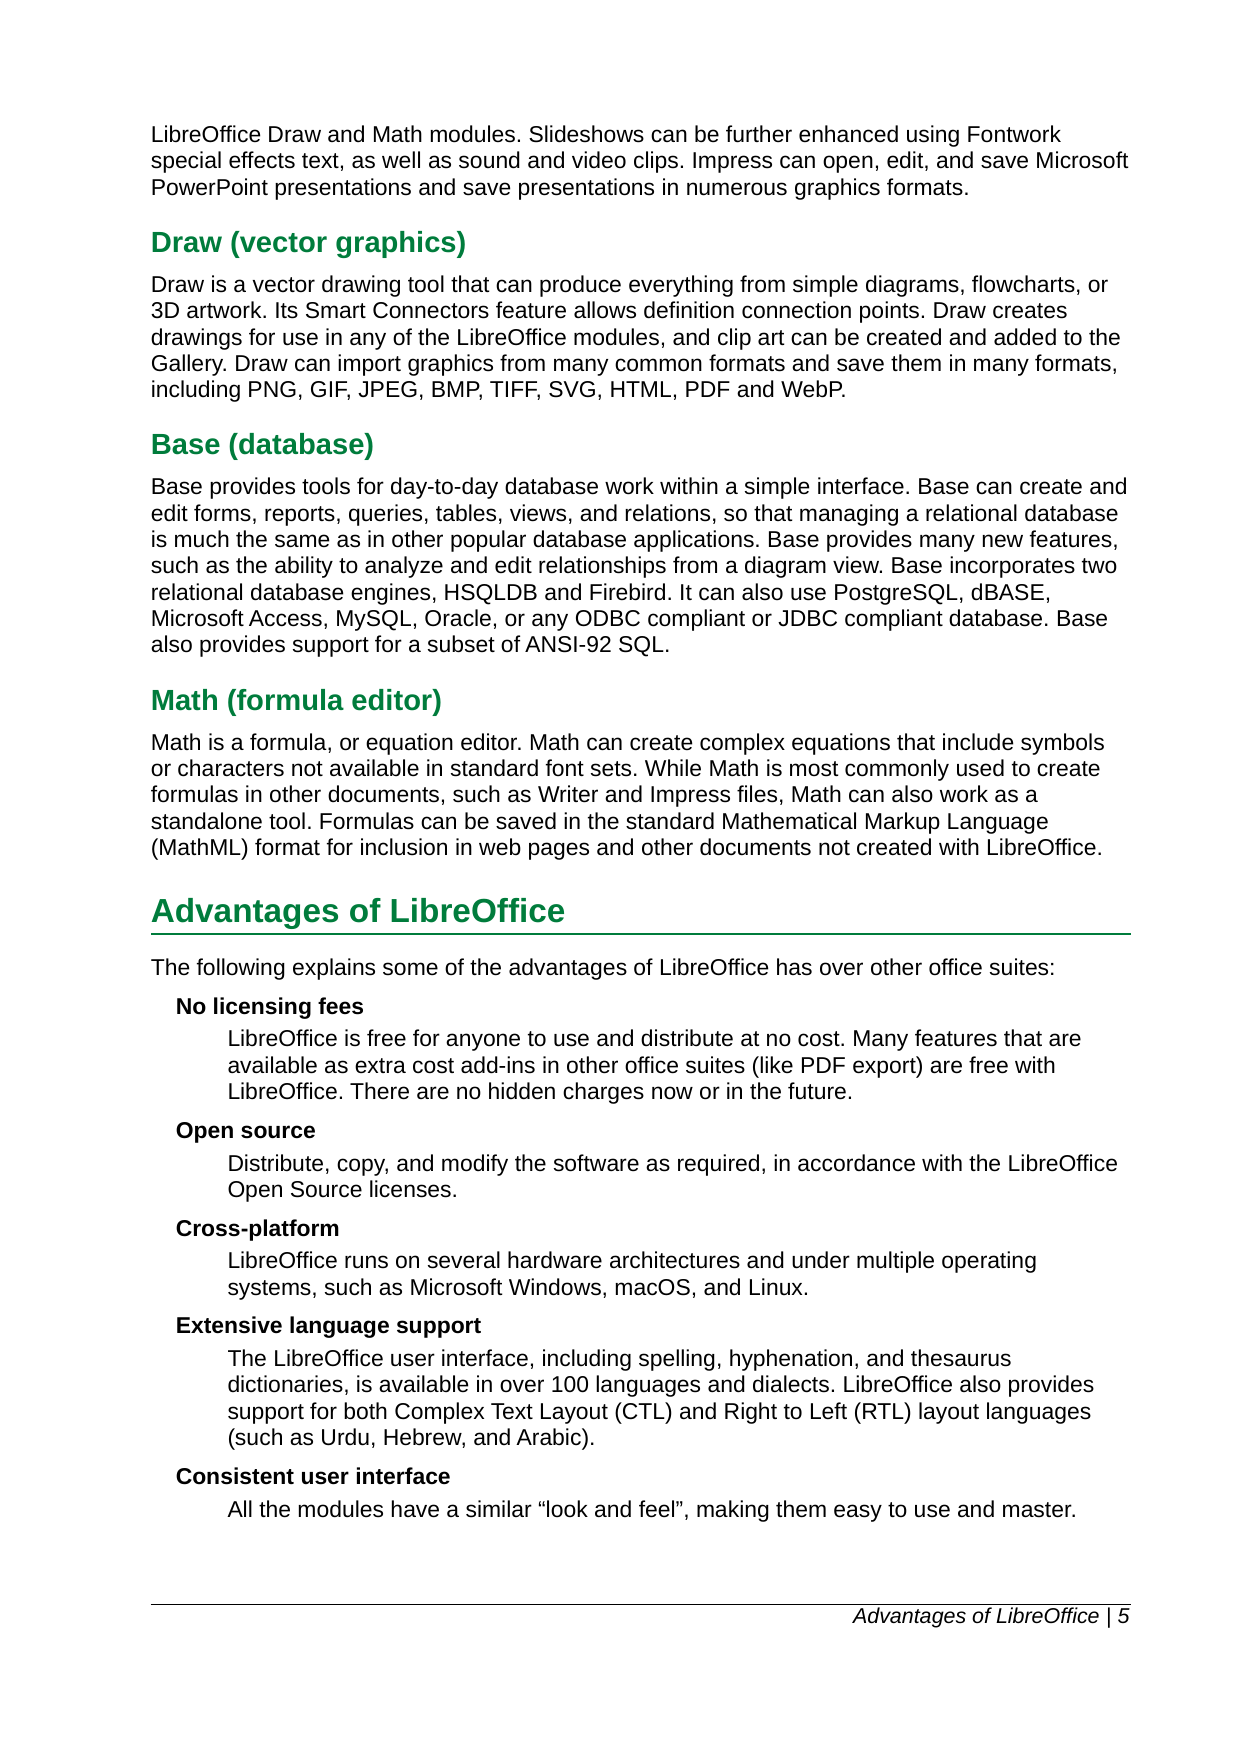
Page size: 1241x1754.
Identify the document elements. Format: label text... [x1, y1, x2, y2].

text Draw is a vector drawing tool that can produce everything from simple diagrams, flowcharts, or 3D artwork. Its Smart Connectors feature allows definition connection points. Draw creates drawings for use in any of the LibreOffice modules, and clip art can be created and added to the Gallery. Draw can import graphics from many common formats and save them in many formats, including PNG, GIF, JPEG, BMP, TIFF, SVG, HTML, PDF and WebP. [151, 271, 1131, 403]
subtitle Draw (vector graphics) [151, 225, 1131, 258]
text All the modules have a similar “look and feel”, making them easy to use and master. [227, 1496, 1131, 1522]
text Distribute, copy, and modify the software as required, in accordance with the LibreOffice Open Source licenses. [227, 1149, 1131, 1202]
subtitle Base (database) [151, 427, 1131, 461]
text Math is a formula, or equation editor. Math can create complex equations that include symbols or characters not available in standard font sets. While Math is most commonly used to create formulas in other documents, such as Writer and Impress files, Math can also work as a standalone tool. Formulas can be saved in the standard Mathematical Markup Language (MathML) format for inclusion in web pages and other documents not created with LibreOffice. [151, 728, 1131, 860]
text LibreOffice runs on several hardware architectures and under multiple operating systems, such as Microsoft Windows, macOS, and Linux. [227, 1247, 1131, 1300]
text Consistent user interface [176, 1463, 1131, 1489]
text Cross-platform [176, 1215, 1131, 1241]
text Open source [176, 1117, 1131, 1143]
subtitle Math (formula editor) [151, 683, 1131, 716]
text Base provides tools for day-to-day database work within a simple interface. Base can create and edit forms, reports, queries, tables, views, and relations, so that managing a relational database is much the same as in other popular database applications. Base provides many new features, such as the ability to analyze and edit relationships from a diagram view. Base incorporates two relational database engines, HSQLDB and Firebird. It can also use PostgreSQL, dBASE, Microsoft Access, MySQL, Oracle, or any ODBC compliant or JDBC compliant database. Base also provides support for a subset of ANSI-92 SQL. [151, 473, 1131, 658]
subtitle Advantages of LibreOffice [151, 892, 1131, 933]
list The following explains some of the advantages of LibreOffice has over other office suites: [151, 954, 1131, 980]
text LibreOffice Draw and Math modules. Slideshows can be further enhanced using Fontwork special effects text, as well as sound and video clips. Impress can open, edit, and save Microsoft PowerPoint presentations and save presentations in numerous graphics formats. [151, 121, 1131, 200]
text The LibreOffice user interface, including spelling, hyphenation, and thesaurus dictionaries, is available in over 100 languages and dialects. LibreOffice also provides support for both Complex Text Layout (CTL) and Right to Left (RTL) layout languages (such as Urdu, Hebrew, and Arabic). [227, 1345, 1131, 1451]
text Extensive language support [176, 1312, 1131, 1339]
text LibreOffice is free for anyone to use and distribute at no cost. Many features that are available as extra cost add-ins in other office suites (like PDF export) are free with LibreOffice. There are no hidden charges now or in the future. [227, 1025, 1131, 1104]
text No licensing fees [176, 993, 1131, 1019]
